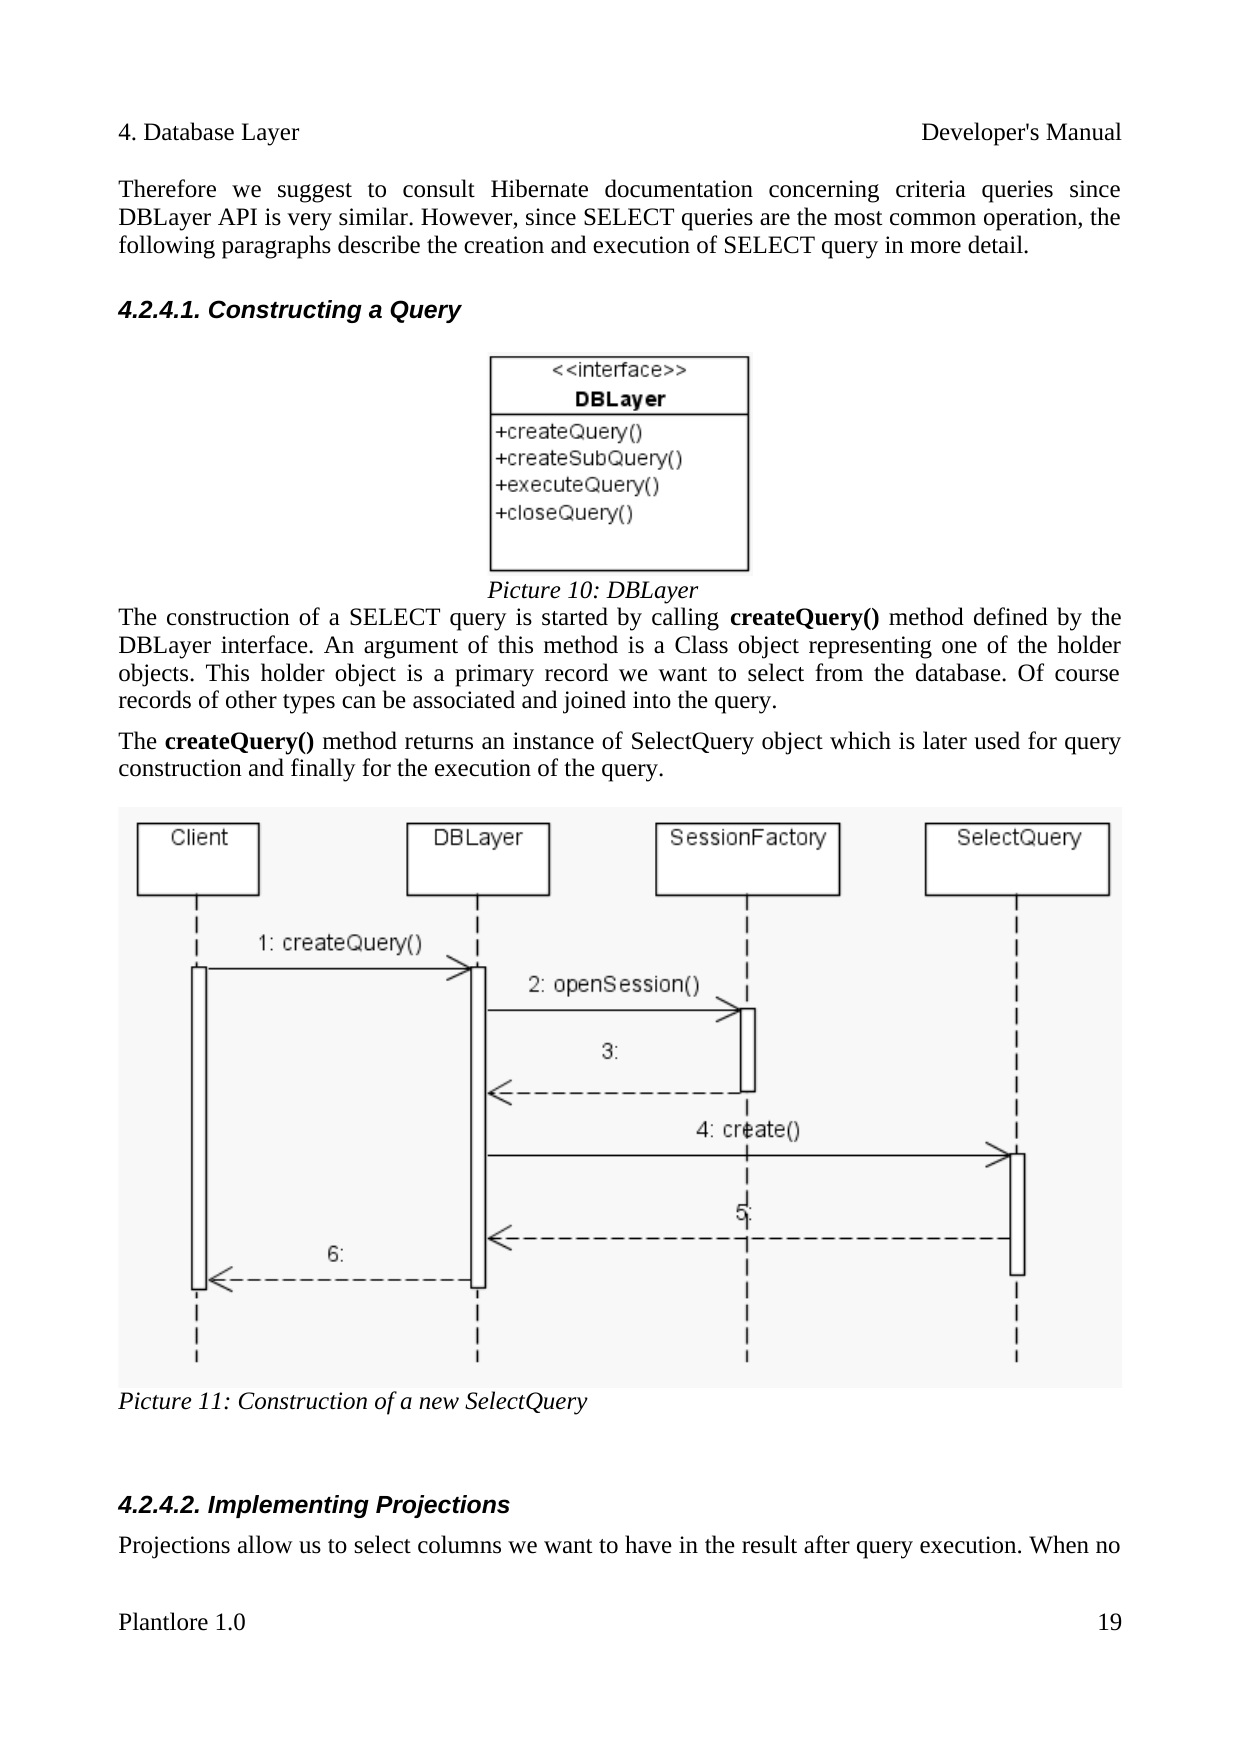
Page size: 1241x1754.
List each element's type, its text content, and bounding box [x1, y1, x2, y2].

text The createQuery() method returns an instance of SelectQuery object which is later used for query construction and finally for the execution of the query. [118, 727, 1122, 782]
text Projections allow us to select columns we want to have in the result after query execution. When no [118, 1531, 1122, 1559]
subtitle 4.2.4.2. Implementing Projections [118, 1491, 1122, 1519]
text The construction of a SELECT query is started by calling createQuery() method defined by the DBLayer interface. An argument of this method is a Class object representing one of the holder objects. This holder object is a primary record we want to select from the database. Of course records of other types can be associated and joined into the query. [118, 336, 1122, 714]
text Therefore we suggest to consult Hibernate documentation concerning criteria queries since DBLayer API is very similar. However, since SELECT queries are the most common operation, the following paragraphs describe the creation and execution of SELECT query in more detail. [118, 175, 1122, 258]
subtitle 4.2.4.1. Constructing a Query [118, 296, 1122, 324]
picture [487, 352, 753, 576]
text Picture 10: DBLayer [487, 576, 753, 603]
picture [118, 807, 1123, 1388]
text Picture 11: Construction of a new SelectQuery [118, 1388, 1122, 1415]
